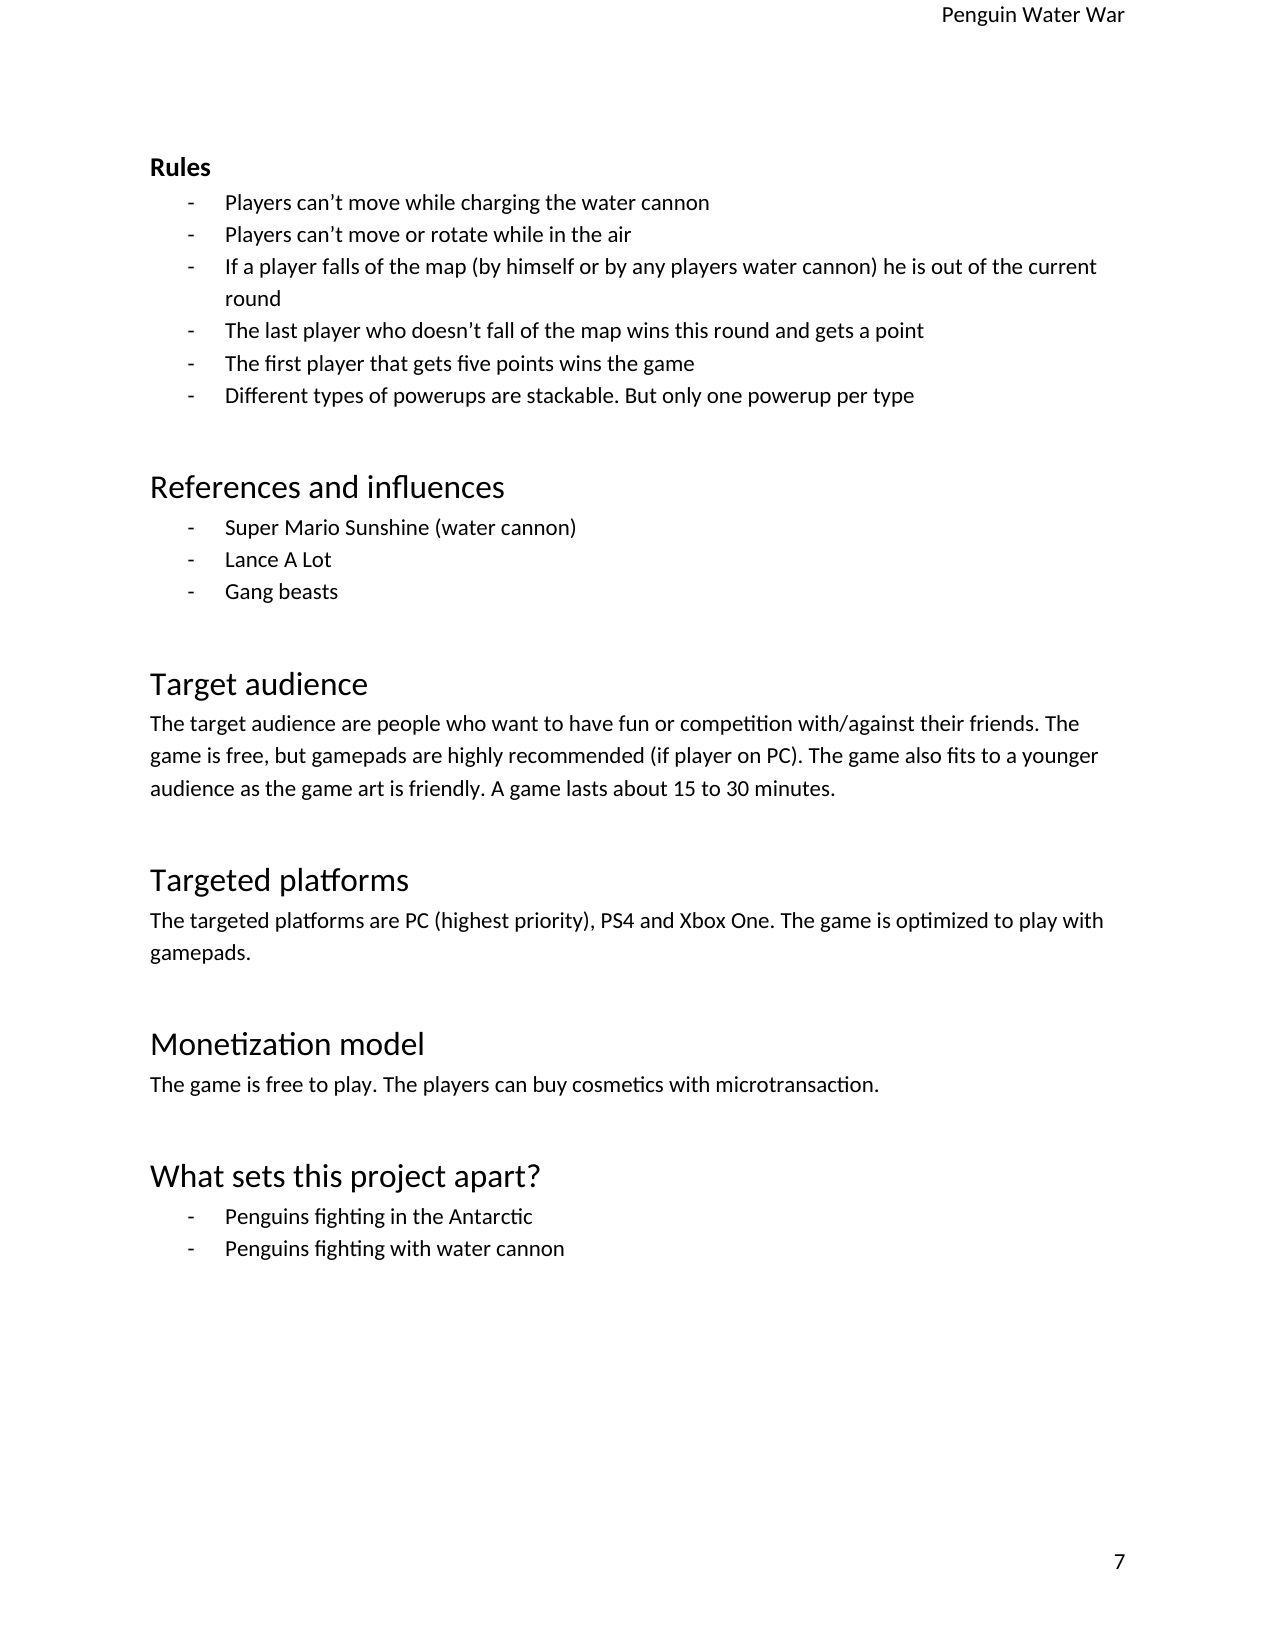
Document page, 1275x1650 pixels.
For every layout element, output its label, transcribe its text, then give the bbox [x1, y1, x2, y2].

subtitle References and influences [150, 466, 1125, 507]
list Penguins fighting with water cannon [187, 1234, 1125, 1262]
list Penguins fighting in the Antarctic [187, 1202, 1125, 1230]
subtitle Targeted platforms [150, 859, 1125, 900]
list Lance A Lot [187, 545, 1125, 573]
text The game is free to play. The players can buy cosmetics with microtransaction. [150, 1070, 1125, 1098]
list Players can’t move while charging the water cannon [187, 188, 1125, 216]
list Super Mario Sunshine (water cannon) [187, 513, 1125, 541]
list Different types of powerups are stackable. But only one powerup per type [187, 381, 1125, 409]
list Gang beasts [187, 577, 1125, 605]
subtitle Monetization model [150, 1023, 1125, 1064]
text The target audience are people who want to have fun or competition with/against their friends. The game is free, but gamepads are highly recommended (if player on PC). The game also fits to a younger audience as the game art is friendly. A game lasts about 15 to 30 minutes. [150, 709, 1125, 802]
subtitle Target audience [150, 663, 1125, 703]
list The last player who doesn’t fall of the map wins this round and gets a point [187, 317, 1125, 345]
list The first player that gets five points wins the game [187, 349, 1125, 377]
text The targeted platforms are PC (highest priority), PS4 and Xbox One. The game is optimized to play with gamepads. [150, 906, 1125, 966]
subtitle Rules [150, 150, 1125, 183]
subtitle What sets this project apart? [150, 1155, 1125, 1196]
list If a player falls of the map (by himself or by any players water cannon) he is out of the current round [187, 252, 1125, 312]
list Players can’t move or rotate while in the air [187, 220, 1125, 248]
